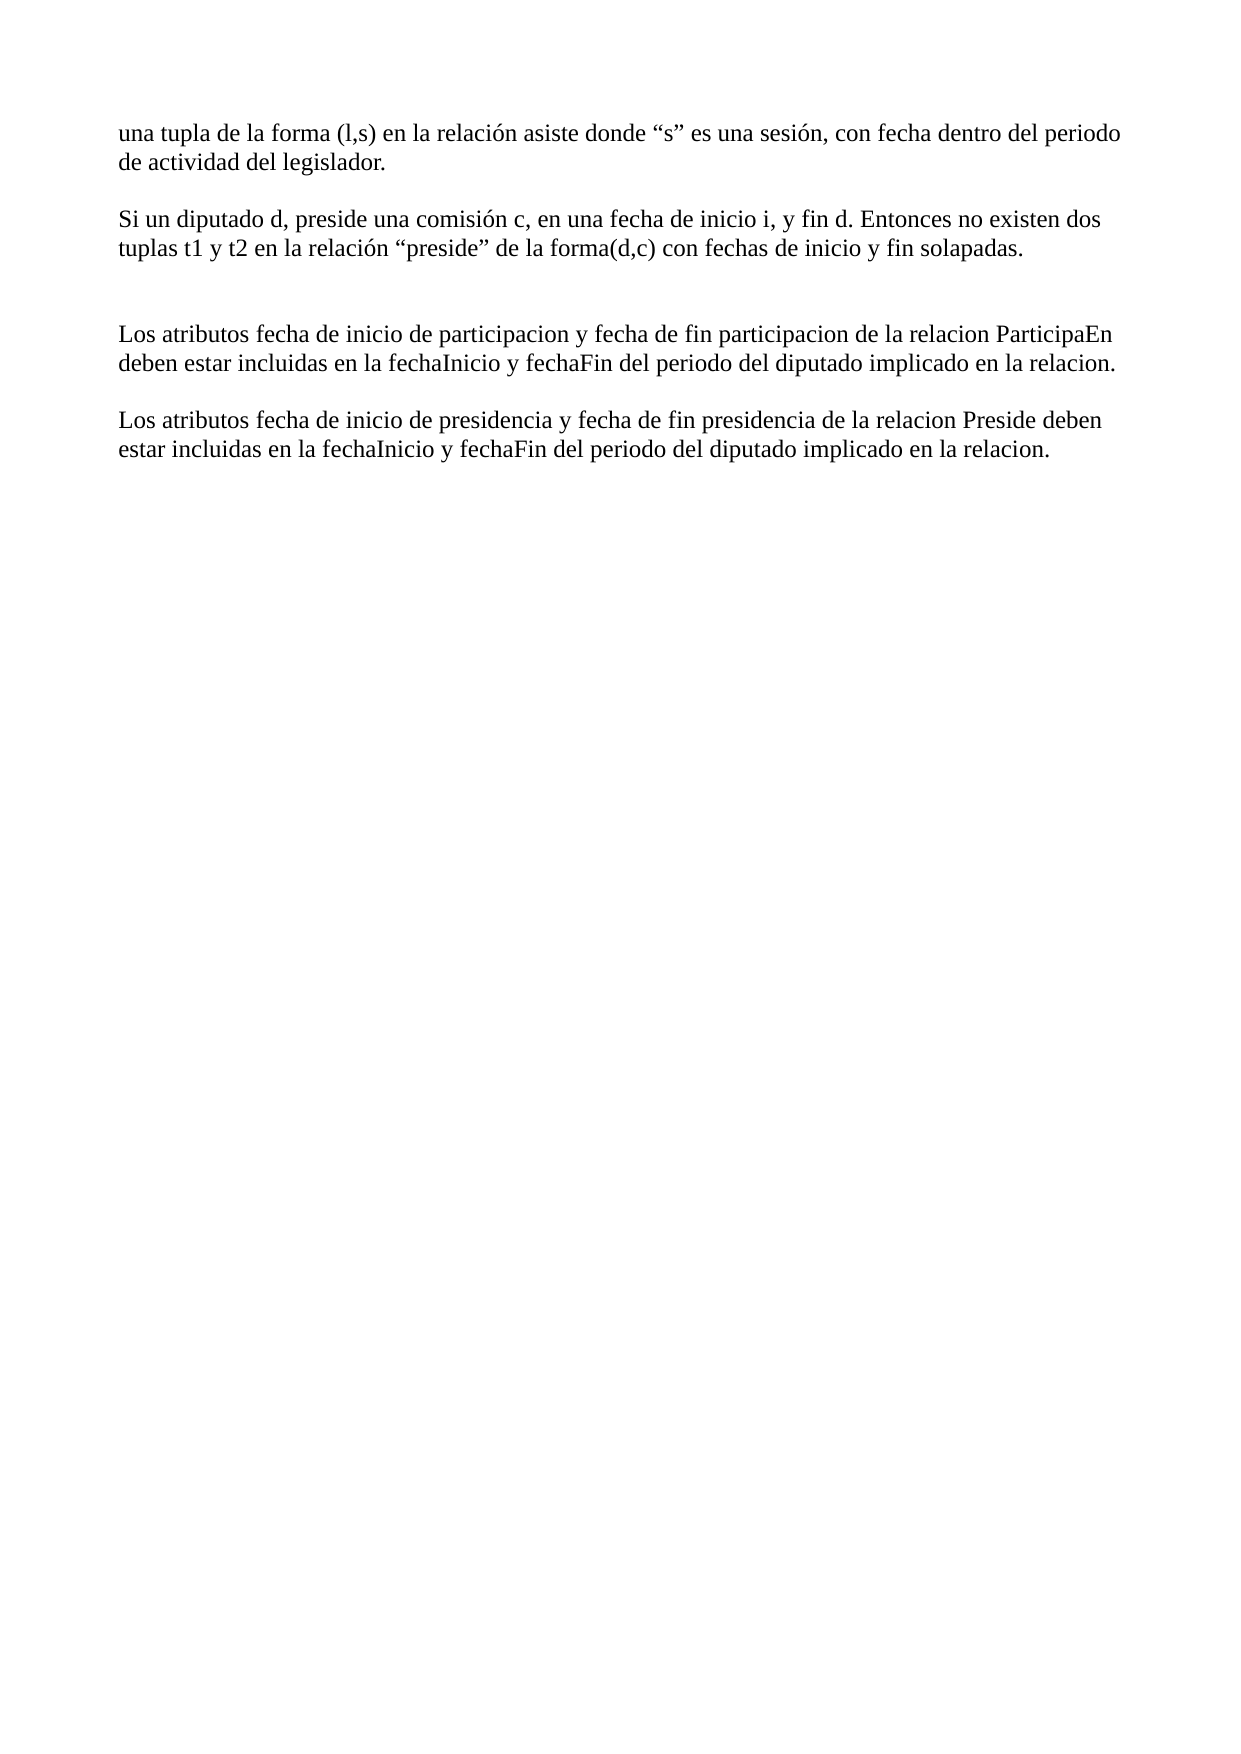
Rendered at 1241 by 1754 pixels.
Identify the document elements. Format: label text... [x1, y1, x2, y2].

text Si un diputado d, preside una comisión c, en una fecha de inicio i, y fin d. Entonces no existen dos tuplas t1 y t2 en la relación “preside” de la forma(d,c) con fechas de inicio y fin solapadas. [118, 204, 1122, 262]
text Los atributos fecha de inicio de presidencia y fecha de fin presidencia de la relacion Preside deben estar incluidas en la fechaInicio y fechaFin del periodo del diputado implicado en la relacion. [118, 406, 1122, 463]
text una tupla de la forma (l,s) en la relación asiste donde “s” es una sesión, con fecha dentro del periodo de actividad del legislador. [118, 118, 1122, 176]
text Los atributos fecha de inicio de participacion y fecha de fin participacion de la relacion ParticipaEn deben estar incluidas en la fechaInicio y fechaFin del periodo del diputado implicado en la relacion. [118, 319, 1122, 377]
